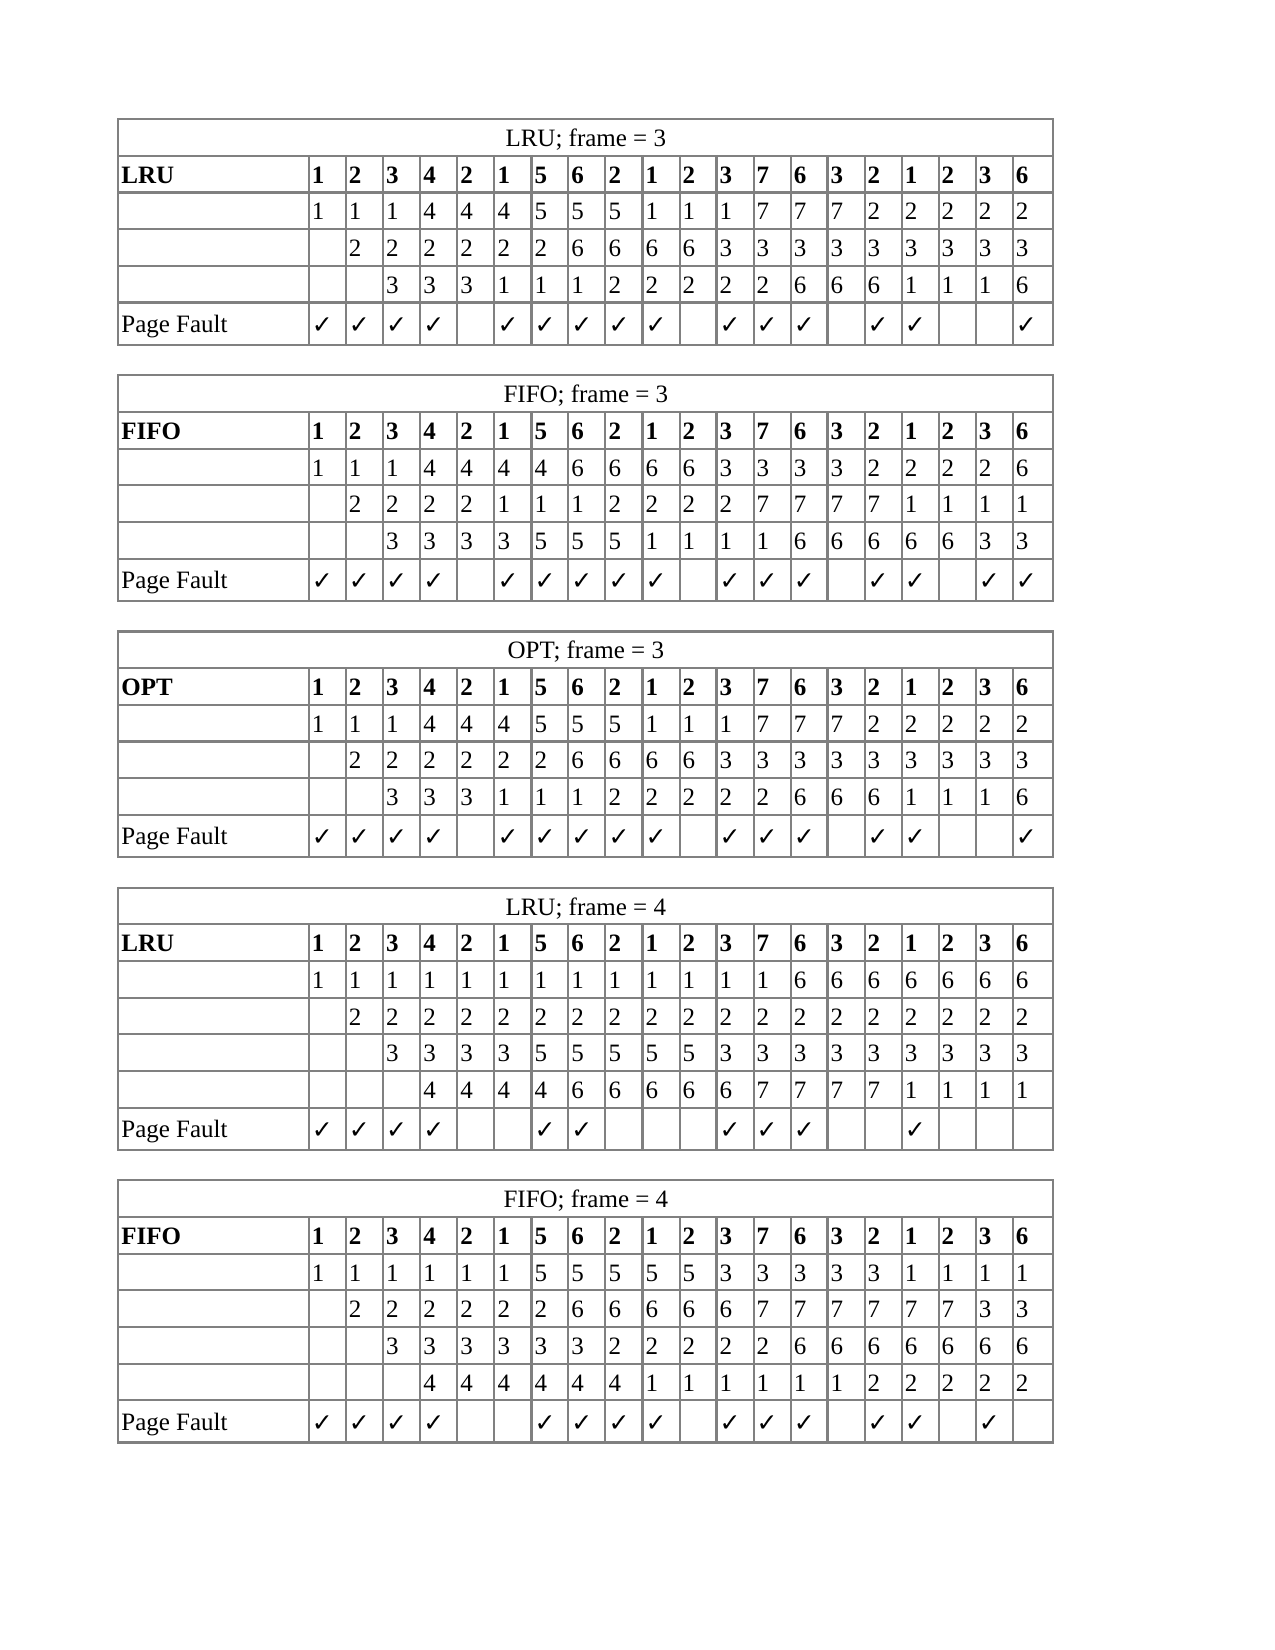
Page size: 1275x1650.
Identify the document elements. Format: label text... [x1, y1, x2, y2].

table_cell 2 [644, 1328, 679, 1363]
table_cell 6 [866, 962, 901, 997]
table_cell 4 [421, 194, 456, 228]
table_cell 1 [384, 194, 419, 228]
table_cell [458, 304, 493, 343]
table_cell ✓ [866, 304, 901, 343]
table_cell 6 [903, 962, 938, 997]
table_cell 7 [903, 1291, 938, 1326]
table_cell 5 [681, 1035, 715, 1070]
table_cell ✓ [718, 1401, 753, 1441]
table_cell 1 [903, 779, 938, 814]
table_cell 1 [755, 1365, 790, 1399]
table_cell 6 [569, 1072, 604, 1107]
table_cell 1 [977, 779, 1012, 814]
table_cell 6 [681, 450, 715, 484]
table_cell 2 [495, 1291, 530, 1326]
table_cell 5 [533, 1255, 567, 1289]
table_cell [119, 1291, 308, 1326]
table_cell 3 [792, 230, 826, 265]
table_cell ✓ [495, 560, 530, 599]
table_cell 2 [903, 1365, 938, 1399]
table_cell 2 [495, 743, 530, 777]
table_cell 7 [829, 706, 864, 740]
table_cell [1014, 1401, 1052, 1441]
table_cell 2 [644, 486, 679, 521]
table_cell 6 [606, 450, 641, 484]
table_cell 1 [1014, 1255, 1052, 1289]
table_cell [119, 962, 308, 997]
table_cell 3 [792, 1035, 826, 1070]
table_cell ✓ [347, 560, 382, 599]
table_cell [458, 1109, 493, 1148]
table_cell 2 [606, 1328, 641, 1363]
table_cell 6 [866, 779, 901, 814]
table_cell ✓ [718, 816, 753, 856]
table_cell 3 [792, 450, 826, 484]
table_cell 2 [755, 779, 790, 814]
table_cell 1 [384, 450, 419, 484]
table_cell 3 [533, 1328, 567, 1363]
table_cell 1 [940, 267, 975, 301]
table_cell 6 [644, 1291, 679, 1326]
table_cell 4 [458, 1365, 493, 1399]
table_cell 6 [1014, 779, 1052, 814]
table_cell ✓ [866, 816, 901, 856]
table_cell 1 [644, 962, 679, 997]
table_cell 3 [384, 157, 419, 191]
table_cell 3 [977, 413, 1012, 448]
table_cell 7 [829, 486, 864, 521]
table_cell 5 [644, 1255, 679, 1289]
table_cell 3 [384, 413, 419, 448]
table_cell 3 [718, 413, 753, 448]
table_cell 2 [384, 230, 419, 265]
table_header FIFO; frame = 4 [119, 1181, 1052, 1216]
table_cell ✓ [792, 816, 826, 856]
table_cell 2 [681, 779, 715, 814]
table_cell Page Fault [119, 304, 308, 343]
table_cell 1 [347, 706, 382, 740]
table_cell [119, 779, 308, 814]
table_cell 6 [644, 450, 679, 484]
table_cell 2 [940, 157, 975, 191]
table_cell 2 [606, 925, 641, 960]
table_cell 2 [940, 413, 975, 448]
table_cell [119, 450, 308, 484]
table_cell 3 [718, 450, 753, 484]
table_cell 3 [755, 1255, 790, 1289]
table_cell 2 [384, 999, 419, 1033]
table_cell 2 [940, 1365, 975, 1399]
table_cell 6 [606, 743, 641, 777]
table_cell 6 [606, 1291, 641, 1326]
table_cell ✓ [644, 816, 679, 856]
table_cell 1 [569, 486, 604, 521]
table_cell 1 [569, 267, 604, 301]
table_cell 6 [606, 230, 641, 265]
table_cell 1 [310, 669, 345, 704]
table_cell ✓ [755, 560, 790, 599]
table_cell 2 [347, 925, 382, 960]
table_cell 3 [940, 230, 975, 265]
table_cell 2 [421, 743, 456, 777]
table_cell 2 [755, 1328, 790, 1363]
table_cell ✓ [977, 560, 1012, 599]
table_header LRU; frame = 3 [119, 120, 1052, 155]
table_cell 5 [569, 194, 604, 228]
table_cell ✓ [310, 1109, 345, 1148]
table_cell 6 [792, 925, 826, 960]
table_cell 3 [866, 230, 901, 265]
table_cell ✓ [421, 560, 456, 599]
table_cell 6 [977, 962, 1012, 997]
table_cell 4 [421, 413, 456, 448]
table_cell 6 [1014, 157, 1052, 191]
table_cell 3 [792, 1255, 826, 1289]
table_cell [119, 230, 308, 265]
table_cell 1 [681, 1365, 715, 1399]
table_cell 1 [681, 962, 715, 997]
table_cell 6 [792, 1218, 826, 1253]
table_cell 7 [755, 194, 790, 228]
table_cell 6 [644, 230, 679, 265]
table_cell 4 [421, 450, 456, 484]
table_cell 6 [681, 230, 715, 265]
table_cell [119, 1035, 308, 1070]
table_cell ✓ [533, 304, 567, 343]
table_cell 1 [569, 962, 604, 997]
table_cell 2 [792, 999, 826, 1033]
table_cell 6 [569, 925, 604, 960]
table_cell 5 [681, 1255, 715, 1289]
table_cell 3 [903, 230, 938, 265]
table_cell ✓ [347, 816, 382, 856]
table_cell ✓ [792, 1109, 826, 1148]
table_cell 4 [495, 1365, 530, 1399]
table_cell 2 [458, 1218, 493, 1253]
table_cell ✓ [533, 1109, 567, 1148]
table_cell ✓ [421, 304, 456, 343]
table_cell 2 [829, 999, 864, 1033]
table_cell 2 [681, 925, 715, 960]
table_cell 1 [421, 1255, 456, 1289]
table_cell 2 [681, 157, 715, 191]
table_cell 2 [681, 669, 715, 704]
table_cell [829, 1401, 864, 1441]
table_cell 3 [977, 1035, 1012, 1070]
table_cell 1 [644, 157, 679, 191]
table_cell [119, 194, 308, 228]
table_cell ✓ [866, 560, 901, 599]
table_cell 7 [792, 194, 826, 228]
table_cell 6 [792, 1328, 826, 1363]
table_cell 2 [1014, 706, 1052, 740]
table_cell [495, 1401, 530, 1441]
table_cell 6 [792, 523, 826, 558]
table_cell [310, 267, 345, 301]
table_cell ✓ [533, 1401, 567, 1441]
table_cell 2 [458, 669, 493, 704]
table_cell 3 [458, 267, 493, 301]
table_cell 3 [384, 267, 419, 301]
table_cell Page Fault [119, 1109, 308, 1148]
table_cell 2 [606, 999, 641, 1033]
table_cell 2 [977, 1365, 1012, 1399]
table_cell 6 [569, 1291, 604, 1326]
table_cell ✓ [569, 560, 604, 599]
table_cell 1 [644, 413, 679, 448]
table_cell 2 [347, 743, 382, 777]
table_cell 6 [1014, 962, 1052, 997]
table_cell 2 [866, 706, 901, 740]
table_cell 2 [458, 486, 493, 521]
table_cell 6 [569, 413, 604, 448]
table_cell 1 [1014, 1072, 1052, 1107]
table_cell [681, 816, 715, 856]
table_cell 2 [458, 999, 493, 1033]
table_cell 6 [606, 1072, 641, 1107]
table_cell 3 [1014, 743, 1052, 777]
table_cell [310, 1365, 345, 1399]
table_cell 5 [533, 669, 567, 704]
table_cell 1 [310, 925, 345, 960]
table_cell 2 [347, 413, 382, 448]
table_cell 4 [495, 1072, 530, 1107]
table_cell 4 [421, 706, 456, 740]
table_cell 1 [569, 779, 604, 814]
table_cell 2 [458, 743, 493, 777]
table_cell 3 [384, 779, 419, 814]
table_cell [119, 523, 308, 558]
table_cell 6 [866, 267, 901, 301]
table_cell [119, 1255, 308, 1289]
table_cell 2 [606, 779, 641, 814]
table_cell ✓ [644, 560, 679, 599]
table_cell 1 [347, 1255, 382, 1289]
table_cell 2 [458, 157, 493, 191]
table_cell [347, 523, 382, 558]
table_cell 3 [1014, 1035, 1052, 1070]
table_cell 2 [347, 157, 382, 191]
table_cell ✓ [533, 816, 567, 856]
table_cell 1 [495, 925, 530, 960]
table_cell [1014, 1109, 1052, 1148]
table_cell 1 [903, 267, 938, 301]
table_cell 6 [1014, 1218, 1052, 1253]
table_cell 1 [384, 962, 419, 997]
table_cell 2 [940, 194, 975, 228]
table_cell [829, 560, 864, 599]
table_cell ✓ [792, 304, 826, 343]
table_cell ✓ [495, 304, 530, 343]
table_cell 6 [569, 669, 604, 704]
table_cell 1 [495, 486, 530, 521]
table_cell [347, 1365, 382, 1399]
table_cell 1 [310, 194, 345, 228]
table_cell 3 [977, 230, 1012, 265]
table_cell 3 [755, 450, 790, 484]
table_cell 2 [421, 230, 456, 265]
table_cell 3 [829, 1218, 864, 1253]
table_cell [347, 1035, 382, 1070]
table_cell 2 [755, 999, 790, 1033]
table_cell 6 [681, 1291, 715, 1326]
table_cell 2 [977, 999, 1012, 1033]
table_cell 3 [977, 157, 1012, 191]
table_cell 7 [940, 1291, 975, 1326]
table_cell 5 [569, 1035, 604, 1070]
table_cell ✓ [347, 1401, 382, 1441]
table_cell ✓ [421, 1401, 456, 1441]
table_cell 2 [977, 450, 1012, 484]
table_cell 1 [644, 194, 679, 228]
table_cell 1 [977, 267, 1012, 301]
table_cell [384, 1365, 419, 1399]
table_cell 1 [495, 413, 530, 448]
table_cell 2 [977, 706, 1012, 740]
table_cell 7 [755, 486, 790, 521]
table_cell ✓ [755, 1109, 790, 1148]
table_cell 6 [940, 1328, 975, 1363]
table_cell 1 [940, 1255, 975, 1289]
table_cell [681, 1401, 715, 1441]
table_cell 1 [644, 523, 679, 558]
table_cell 1 [977, 486, 1012, 521]
table_cell 2 [606, 157, 641, 191]
table_cell ✓ [903, 1109, 938, 1148]
table_header LRU; frame = 4 [119, 889, 1052, 923]
table_cell 1 [644, 925, 679, 960]
table_cell ✓ [347, 1109, 382, 1148]
table_cell 7 [792, 1291, 826, 1326]
table_cell 6 [569, 743, 604, 777]
table_cell 3 [718, 157, 753, 191]
table_cell 2 [606, 486, 641, 521]
table_cell 3 [718, 925, 753, 960]
table_cell 1 [718, 1365, 753, 1399]
table_cell 2 [1014, 194, 1052, 228]
table_cell [829, 1109, 864, 1148]
table_cell 2 [1014, 999, 1052, 1033]
table_cell 6 [940, 962, 975, 997]
table_cell 1 [458, 962, 493, 997]
table_cell 2 [495, 999, 530, 1033]
table_cell 7 [829, 194, 864, 228]
table_cell [829, 304, 864, 343]
table_cell 1 [755, 523, 790, 558]
table_cell 6 [718, 1291, 753, 1326]
table_cell 2 [606, 669, 641, 704]
table_cell 1 [310, 962, 345, 997]
table_cell ✓ [903, 560, 938, 599]
table_cell 6 [792, 779, 826, 814]
table_cell 3 [755, 1035, 790, 1070]
table_cell ✓ [903, 1401, 938, 1441]
table_cell 1 [718, 706, 753, 740]
table_cell ✓ [606, 816, 641, 856]
table_cell [347, 267, 382, 301]
table_cell 7 [755, 925, 790, 960]
table_cell OPT [119, 669, 308, 704]
table_cell ✓ [421, 816, 456, 856]
table_cell 1 [903, 1255, 938, 1289]
table_cell 4 [533, 1365, 567, 1399]
table_cell 4 [458, 1072, 493, 1107]
table_cell 2 [533, 230, 567, 265]
table_cell 6 [903, 523, 938, 558]
table_cell ✓ [718, 560, 753, 599]
table_cell ✓ [755, 816, 790, 856]
table_cell 1 [681, 523, 715, 558]
table_header OPT; frame = 3 [119, 633, 1052, 667]
table_cell 1 [347, 962, 382, 997]
table_cell 6 [829, 1328, 864, 1363]
table_cell 5 [533, 925, 567, 960]
table_cell [681, 560, 715, 599]
table_cell 2 [384, 1291, 419, 1326]
table_cell 2 [866, 925, 901, 960]
table_cell 2 [866, 413, 901, 448]
table_cell ✓ [1014, 816, 1052, 856]
table_cell 1 [533, 962, 567, 997]
table_cell 7 [829, 1072, 864, 1107]
table_cell 7 [755, 1291, 790, 1326]
table_cell 2 [940, 450, 975, 484]
table_cell 1 [792, 1365, 826, 1399]
table_cell 2 [421, 1291, 456, 1326]
table_cell 3 [940, 1035, 975, 1070]
table_cell 3 [421, 779, 456, 814]
table_cell 2 [866, 157, 901, 191]
table_cell 2 [347, 486, 382, 521]
table_cell 7 [792, 1072, 826, 1107]
table_cell 1 [384, 706, 419, 740]
table_cell 3 [792, 743, 826, 777]
table_cell 3 [977, 743, 1012, 777]
table_cell ✓ [569, 304, 604, 343]
table_cell 2 [1014, 1365, 1052, 1399]
table_cell ✓ [347, 304, 382, 343]
table_cell ✓ [421, 1109, 456, 1148]
table_cell 3 [458, 523, 493, 558]
table_cell ✓ [1014, 560, 1052, 599]
table_cell 3 [718, 743, 753, 777]
table_cell 3 [977, 523, 1012, 558]
table_cell 6 [1014, 267, 1052, 301]
table_cell 1 [940, 779, 975, 814]
table_cell 6 [569, 157, 604, 191]
table_cell 1 [310, 1218, 345, 1253]
table_cell ✓ [866, 1401, 901, 1441]
table_cell 6 [829, 523, 864, 558]
table_cell 2 [384, 486, 419, 521]
table_cell 6 [866, 1328, 901, 1363]
table_cell ✓ [1014, 304, 1052, 343]
table_cell [347, 1072, 382, 1107]
table_cell 2 [866, 1365, 901, 1399]
table_cell 1 [533, 779, 567, 814]
table_cell 4 [421, 669, 456, 704]
table_cell 1 [533, 267, 567, 301]
table_cell 6 [792, 157, 826, 191]
table_cell 3 [718, 669, 753, 704]
table_cell 3 [458, 1035, 493, 1070]
table_cell 1 [977, 1255, 1012, 1289]
table_cell 1 [977, 1072, 1012, 1107]
table_cell [347, 779, 382, 814]
table_cell 2 [903, 194, 938, 228]
table_cell 3 [829, 157, 864, 191]
table_cell FIFO [119, 1218, 308, 1253]
table_cell ✓ [606, 560, 641, 599]
table_cell 2 [755, 267, 790, 301]
table_cell 4 [533, 1072, 567, 1107]
table_cell [681, 304, 715, 343]
table_cell 3 [829, 230, 864, 265]
table_cell 1 [718, 962, 753, 997]
table_cell 4 [421, 157, 456, 191]
table_cell 1 [495, 267, 530, 301]
table_cell Page Fault [119, 816, 308, 856]
table_cell ✓ [569, 816, 604, 856]
table_cell 1 [903, 157, 938, 191]
table_cell 2 [347, 1218, 382, 1253]
table_cell 3 [1014, 230, 1052, 265]
table_cell 2 [458, 230, 493, 265]
table_cell 3 [829, 1255, 864, 1289]
table_cell 6 [903, 1328, 938, 1363]
table_cell ✓ [569, 1109, 604, 1148]
table_cell ✓ [384, 304, 419, 343]
table_cell 7 [755, 1072, 790, 1107]
table_cell 4 [533, 450, 567, 484]
table_cell [940, 1401, 975, 1441]
table_cell LRU [119, 157, 308, 191]
table_cell [119, 743, 308, 777]
table_cell 2 [384, 743, 419, 777]
table_cell 6 [569, 230, 604, 265]
table_cell 6 [792, 962, 826, 997]
table_cell [310, 1072, 345, 1107]
table_cell [310, 486, 345, 521]
table_cell 6 [718, 1072, 753, 1107]
table_cell 5 [644, 1035, 679, 1070]
table_cell 3 [977, 1291, 1012, 1326]
table_cell ✓ [718, 304, 753, 343]
table_cell 7 [755, 413, 790, 448]
table_cell 5 [569, 1255, 604, 1289]
table_cell 2 [421, 486, 456, 521]
table_cell ✓ [755, 304, 790, 343]
table_cell 3 [718, 1035, 753, 1070]
table_cell 2 [866, 450, 901, 484]
table_cell 1 [495, 669, 530, 704]
table_cell 7 [792, 706, 826, 740]
table_cell 3 [569, 1328, 604, 1363]
table_cell 3 [866, 1255, 901, 1289]
table_cell 2 [495, 230, 530, 265]
table_cell 3 [384, 1218, 419, 1253]
table_cell 2 [718, 267, 753, 301]
table_cell 3 [829, 1035, 864, 1070]
table_cell 1 [903, 669, 938, 704]
table_cell 2 [718, 999, 753, 1033]
table_cell 4 [495, 706, 530, 740]
table_cell 1 [458, 1255, 493, 1289]
table_cell 5 [569, 706, 604, 740]
table_cell ✓ [384, 560, 419, 599]
table_cell 4 [458, 194, 493, 228]
table_cell [977, 304, 1012, 343]
table_cell 5 [533, 413, 567, 448]
table_cell 4 [458, 706, 493, 740]
table_cell 3 [866, 1035, 901, 1070]
table_cell 2 [718, 779, 753, 814]
table_cell [495, 1109, 530, 1148]
table_cell 5 [606, 523, 641, 558]
table_cell 2 [569, 999, 604, 1033]
table_cell 1 [347, 194, 382, 228]
table_cell ✓ [792, 560, 826, 599]
table_cell 3 [903, 1035, 938, 1070]
table_cell 2 [681, 413, 715, 448]
table_cell 1 [495, 962, 530, 997]
table_cell 2 [866, 1218, 901, 1253]
table_cell 4 [421, 1365, 456, 1399]
table_cell 1 [829, 1365, 864, 1399]
table_cell 6 [829, 779, 864, 814]
table_cell 7 [755, 157, 790, 191]
table_cell 1 [347, 450, 382, 484]
table_cell [829, 816, 864, 856]
table_cell 3 [495, 1328, 530, 1363]
table_cell 1 [903, 1072, 938, 1107]
table_cell 2 [681, 1218, 715, 1253]
table_cell 3 [866, 743, 901, 777]
table_cell 5 [533, 706, 567, 740]
table_cell 3 [1014, 523, 1052, 558]
table_cell 2 [866, 669, 901, 704]
table_cell [347, 1328, 382, 1363]
table_cell 2 [606, 267, 641, 301]
table_cell 3 [495, 1035, 530, 1070]
table_cell 4 [495, 194, 530, 228]
table_cell 2 [347, 999, 382, 1033]
table_cell [384, 1072, 419, 1107]
table_cell 2 [347, 669, 382, 704]
table_cell 3 [458, 779, 493, 814]
table_cell 6 [829, 267, 864, 301]
table_cell ✓ [792, 1401, 826, 1441]
table_cell 2 [940, 706, 975, 740]
table_cell 4 [495, 450, 530, 484]
table_cell 3 [977, 925, 1012, 960]
table_cell 2 [458, 1291, 493, 1326]
table_cell 2 [606, 413, 641, 448]
table_cell 1 [495, 157, 530, 191]
table_cell 6 [681, 1072, 715, 1107]
table_cell 2 [347, 1291, 382, 1326]
table_cell 4 [606, 1365, 641, 1399]
table_cell 6 [792, 413, 826, 448]
table_cell 4 [458, 450, 493, 484]
table_cell FIFO [119, 413, 308, 448]
table_cell ✓ [977, 1401, 1012, 1441]
table_cell 1 [903, 413, 938, 448]
table_cell 3 [755, 743, 790, 777]
table_cell 3 [384, 1035, 419, 1070]
table_cell 1 [718, 194, 753, 228]
table_cell 1 [940, 1072, 975, 1107]
table_cell 3 [718, 1218, 753, 1253]
table_cell 6 [940, 523, 975, 558]
table_cell 2 [644, 267, 679, 301]
table_cell 6 [792, 267, 826, 301]
table_cell [458, 560, 493, 599]
table_cell 3 [1014, 1291, 1052, 1326]
table_cell [119, 1328, 308, 1363]
table_cell 2 [940, 1218, 975, 1253]
table_cell ✓ [310, 304, 345, 343]
table_cell [606, 1109, 641, 1148]
table_cell [644, 1109, 679, 1148]
table_cell 1 [940, 486, 975, 521]
table_cell 3 [903, 743, 938, 777]
table_cell 7 [866, 1291, 901, 1326]
table_cell 2 [606, 1218, 641, 1253]
table_cell ✓ [718, 1109, 753, 1148]
table_cell [119, 267, 308, 301]
table_cell 4 [421, 1218, 456, 1253]
table_cell 1 [310, 450, 345, 484]
table_cell 1 [903, 925, 938, 960]
table_cell ✓ [903, 816, 938, 856]
table_cell [119, 706, 308, 740]
table_cell ✓ [644, 304, 679, 343]
table_cell 3 [384, 925, 419, 960]
table_cell 2 [866, 194, 901, 228]
table_cell ✓ [533, 560, 567, 599]
table_cell 2 [533, 1291, 567, 1326]
table_cell 3 [829, 669, 864, 704]
table_cell 2 [458, 413, 493, 448]
table_cell 1 [681, 194, 715, 228]
table_cell 5 [533, 157, 567, 191]
table_cell [681, 1109, 715, 1148]
table_cell [940, 560, 975, 599]
table_cell 7 [792, 486, 826, 521]
table_cell 6 [681, 743, 715, 777]
table_cell ✓ [384, 1401, 419, 1441]
table_cell [977, 1109, 1012, 1148]
table_cell 6 [1014, 669, 1052, 704]
table_cell [940, 1109, 975, 1148]
table_cell ✓ [310, 560, 345, 599]
table_cell 3 [421, 1035, 456, 1070]
table_cell 5 [606, 194, 641, 228]
table_cell 5 [533, 523, 567, 558]
table_cell 2 [718, 1328, 753, 1363]
table_cell [310, 999, 345, 1033]
table_cell 4 [421, 1072, 456, 1107]
table_cell 3 [940, 743, 975, 777]
table_cell 2 [940, 669, 975, 704]
table_cell 1 [310, 1255, 345, 1289]
table_cell [310, 230, 345, 265]
table_cell 6 [569, 450, 604, 484]
table_cell 2 [644, 999, 679, 1033]
table_cell [310, 1035, 345, 1070]
table_cell 6 [829, 962, 864, 997]
table_cell 1 [755, 962, 790, 997]
table_cell 1 [1014, 486, 1052, 521]
table_cell 2 [681, 999, 715, 1033]
table_cell 6 [1014, 413, 1052, 448]
table_cell 3 [458, 1328, 493, 1363]
table_cell Page Fault [119, 1401, 308, 1441]
table_cell 3 [755, 230, 790, 265]
table_cell ✓ [384, 1109, 419, 1148]
table_cell [310, 743, 345, 777]
table_cell 3 [829, 413, 864, 448]
table_cell ✓ [606, 304, 641, 343]
table_cell [119, 1365, 308, 1399]
table_header FIFO; frame = 3 [119, 376, 1052, 411]
table_cell 2 [903, 706, 938, 740]
table_cell [310, 779, 345, 814]
table_cell 1 [903, 1218, 938, 1253]
table_cell [310, 1328, 345, 1363]
table_cell 6 [792, 669, 826, 704]
table_cell 3 [718, 1255, 753, 1289]
table_cell 6 [569, 1218, 604, 1253]
table_cell [119, 486, 308, 521]
table_cell 2 [681, 1328, 715, 1363]
table_cell 6 [1014, 450, 1052, 484]
table_cell 3 [977, 1218, 1012, 1253]
table_cell 7 [829, 1291, 864, 1326]
table_cell 1 [644, 669, 679, 704]
table_cell 7 [755, 706, 790, 740]
table_cell 1 [533, 486, 567, 521]
table_cell ✓ [310, 816, 345, 856]
table_cell 3 [421, 267, 456, 301]
table_cell 5 [606, 1035, 641, 1070]
table_cell 5 [606, 706, 641, 740]
table_cell 1 [421, 962, 456, 997]
table_cell ✓ [569, 1401, 604, 1441]
table_cell [940, 304, 975, 343]
table_cell 5 [533, 1035, 567, 1070]
table_cell 6 [644, 1072, 679, 1107]
table_cell 6 [866, 523, 901, 558]
table_cell 3 [384, 523, 419, 558]
table_cell 1 [606, 962, 641, 997]
table_cell [977, 816, 1012, 856]
table_cell 4 [569, 1365, 604, 1399]
table_cell ✓ [384, 816, 419, 856]
table_cell 6 [644, 743, 679, 777]
table_cell ✓ [903, 304, 938, 343]
table_cell 2 [866, 999, 901, 1033]
table_cell ✓ [644, 1401, 679, 1441]
table_cell 1 [495, 779, 530, 814]
table_cell 7 [755, 669, 790, 704]
table_cell 2 [681, 267, 715, 301]
table_cell 1 [495, 1218, 530, 1253]
table_cell 2 [421, 999, 456, 1033]
table_cell 2 [458, 925, 493, 960]
table_cell [310, 1291, 345, 1326]
table_cell 7 [866, 1072, 901, 1107]
table_cell 2 [718, 486, 753, 521]
table_cell 3 [829, 925, 864, 960]
table_cell 3 [495, 523, 530, 558]
table_cell 5 [533, 1218, 567, 1253]
table_cell 5 [569, 523, 604, 558]
table_cell 1 [310, 157, 345, 191]
table_cell ✓ [606, 1401, 641, 1441]
table_cell 3 [384, 1328, 419, 1363]
table_cell 6 [1014, 1328, 1052, 1363]
table_cell 1 [495, 1255, 530, 1289]
table_cell 1 [681, 706, 715, 740]
table_cell 2 [977, 194, 1012, 228]
table_cell [458, 1401, 493, 1441]
table_cell [866, 1109, 901, 1148]
table_cell 3 [829, 450, 864, 484]
table_cell 3 [977, 669, 1012, 704]
table_cell ✓ [495, 816, 530, 856]
table_cell 1 [384, 1255, 419, 1289]
table_cell 1 [718, 523, 753, 558]
table_cell 2 [903, 999, 938, 1033]
table_cell [940, 816, 975, 856]
table_cell ✓ [310, 1401, 345, 1441]
table_cell 2 [533, 999, 567, 1033]
table_cell 2 [644, 779, 679, 814]
table_cell 7 [866, 486, 901, 521]
table_cell 1 [310, 413, 345, 448]
table_cell [310, 523, 345, 558]
table_cell 2 [903, 450, 938, 484]
table_cell 3 [384, 669, 419, 704]
table_cell 1 [644, 1365, 679, 1399]
table_cell 2 [940, 925, 975, 960]
table_cell 2 [347, 230, 382, 265]
table_cell 1 [310, 706, 345, 740]
table_cell 1 [644, 1218, 679, 1253]
table_cell 2 [533, 743, 567, 777]
table_cell 3 [421, 523, 456, 558]
table_cell 3 [718, 230, 753, 265]
table_cell 6 [1014, 925, 1052, 960]
table_cell 6 [977, 1328, 1012, 1363]
table_cell 5 [533, 194, 567, 228]
table_cell [119, 1072, 308, 1107]
table_cell 7 [755, 1218, 790, 1253]
table_cell 4 [421, 925, 456, 960]
table_cell 5 [606, 1255, 641, 1289]
table_cell ✓ [755, 1401, 790, 1441]
table_cell 1 [644, 706, 679, 740]
table_cell [119, 999, 308, 1033]
table_cell 3 [829, 743, 864, 777]
table_cell 2 [940, 999, 975, 1033]
table_cell 2 [681, 486, 715, 521]
table_cell 1 [903, 486, 938, 521]
table_cell LRU [119, 925, 308, 960]
table_cell Page Fault [119, 560, 308, 599]
table_cell [458, 816, 493, 856]
table_cell 3 [421, 1328, 456, 1363]
